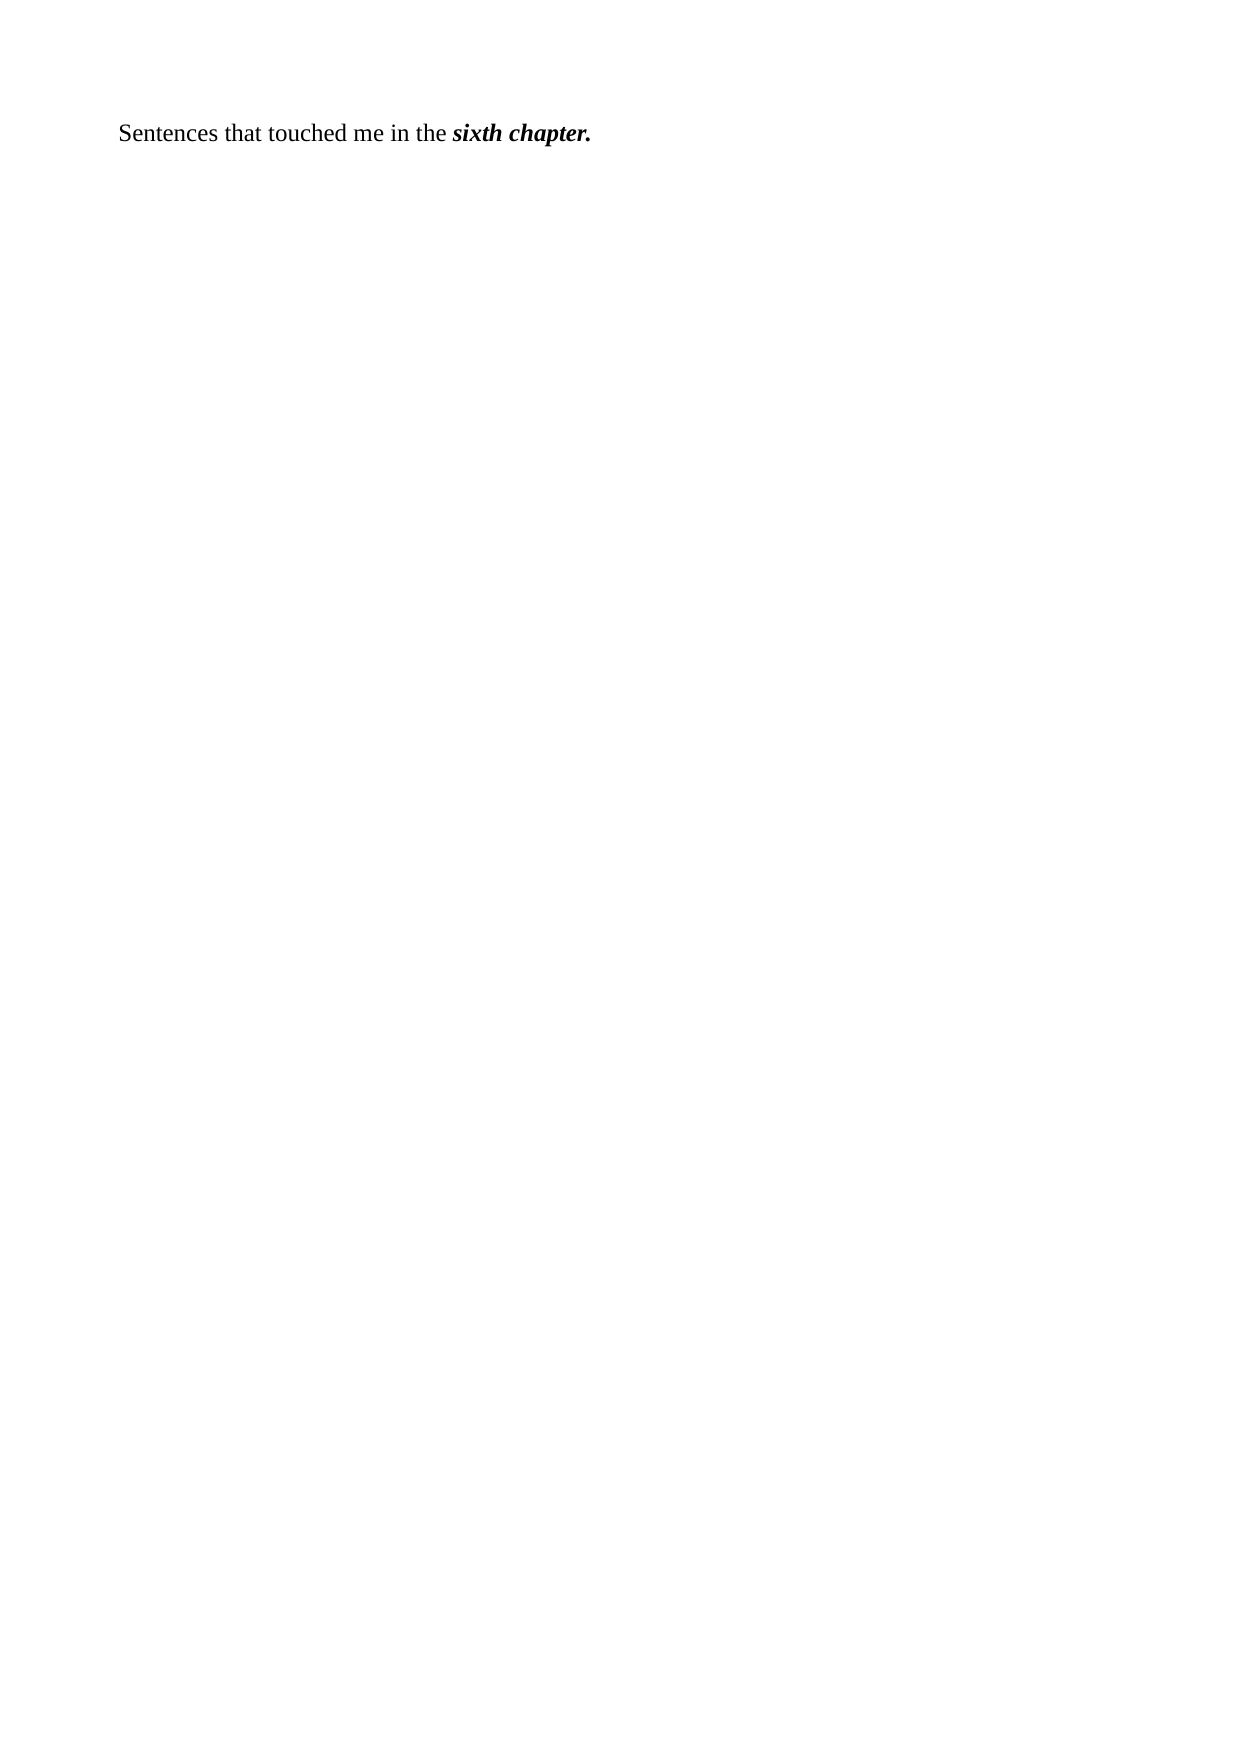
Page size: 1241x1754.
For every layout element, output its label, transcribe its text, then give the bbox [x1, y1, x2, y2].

text Sentences that touched me in the sixth chapter. [118, 118, 1122, 147]
